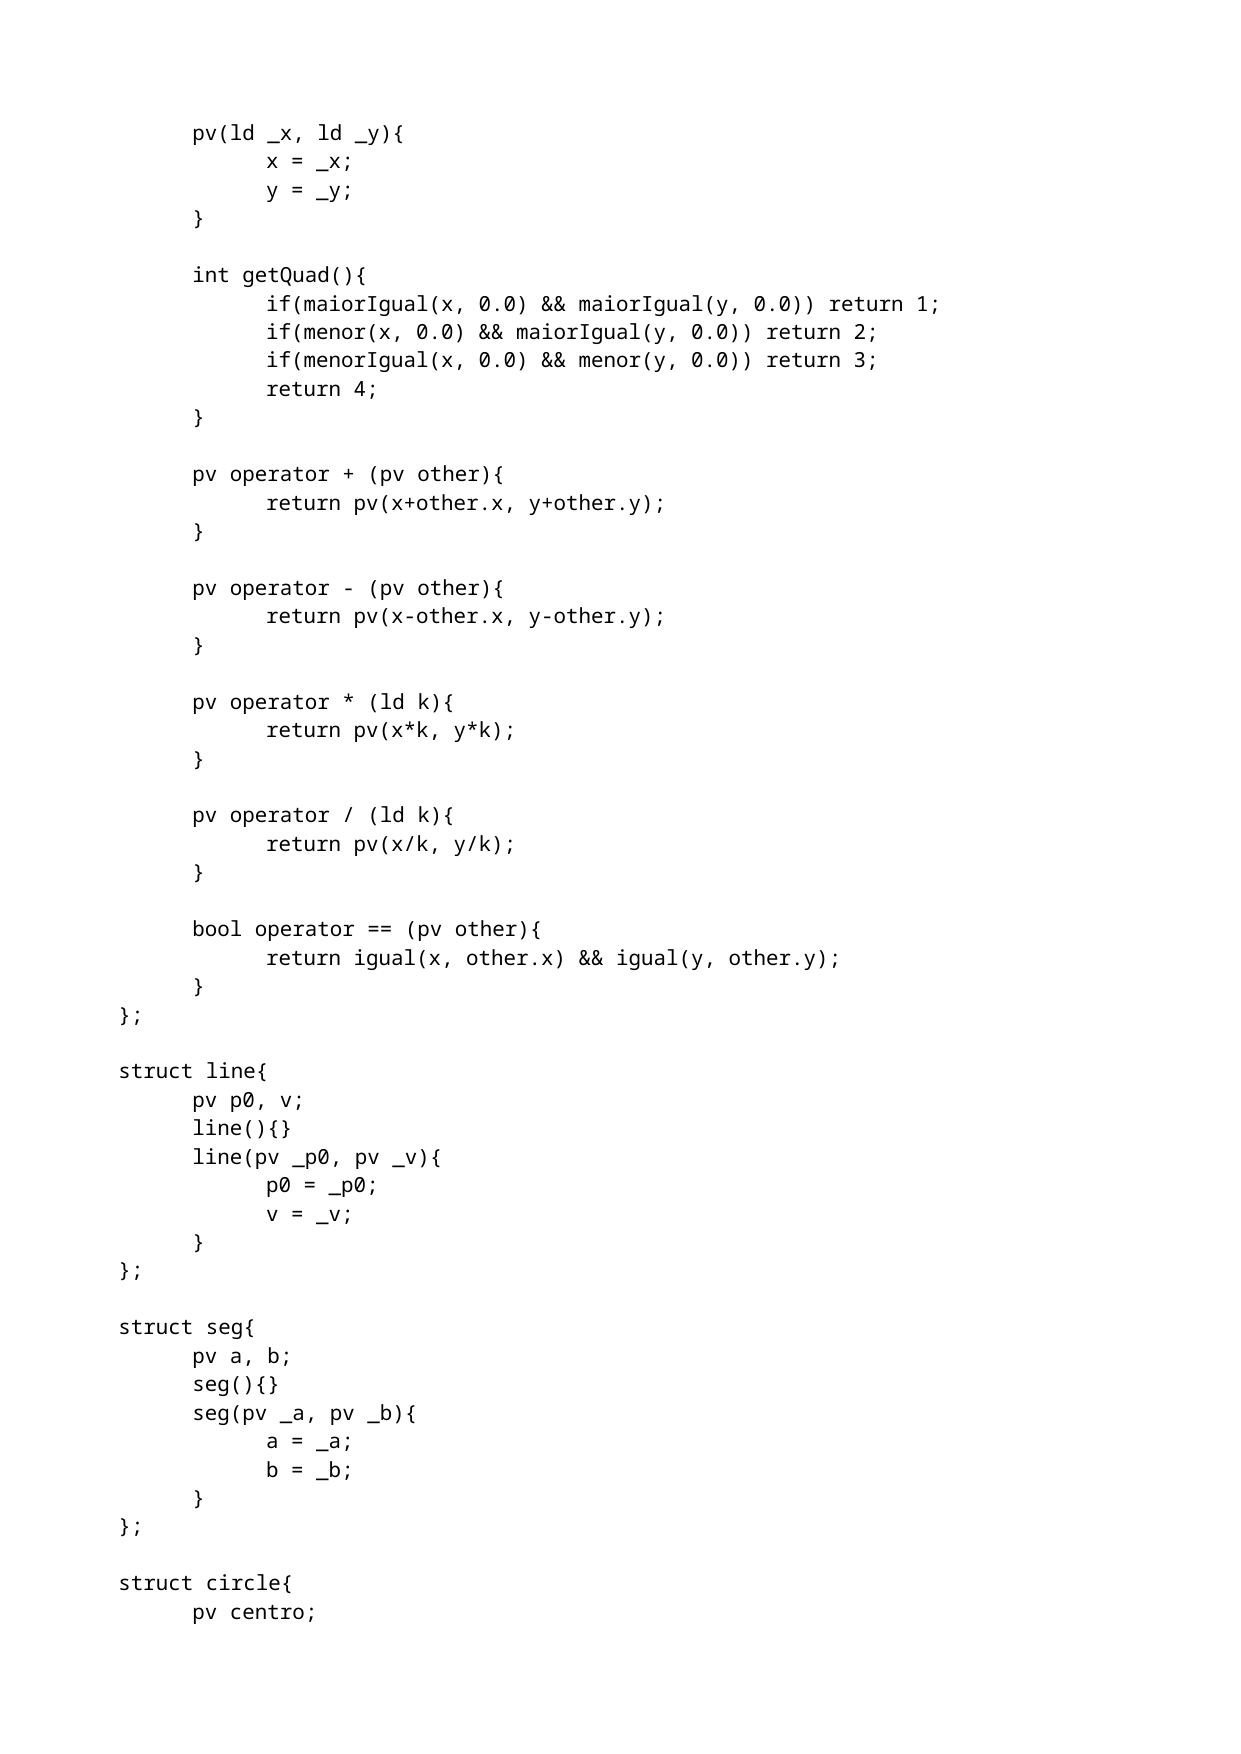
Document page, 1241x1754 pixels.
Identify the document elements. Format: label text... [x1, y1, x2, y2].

text pv operator - (pv other){ [118, 573, 1122, 602]
text pv a, b; [118, 1341, 1122, 1369]
text }; [118, 1256, 1122, 1284]
text }; [118, 1000, 1122, 1028]
text a = _a; [118, 1426, 1122, 1455]
text pv p0, v; [118, 1085, 1122, 1113]
text struct seg{ [118, 1312, 1122, 1341]
text pv operator / (ld k){ [118, 801, 1122, 829]
text pv operator + (pv other){ [118, 459, 1122, 488]
text int getQuad(){ [118, 260, 1122, 289]
text line(pv _p0, pv _v){ [118, 1142, 1122, 1170]
text }; [118, 1512, 1122, 1540]
text } [118, 971, 1122, 1000]
text } [118, 857, 1122, 886]
text pv operator * (ld k){ [118, 687, 1122, 715]
text } [118, 630, 1122, 658]
text struct line{ [118, 1057, 1122, 1085]
text return igual(x, other.x) && igual(y, other.y); [118, 943, 1122, 971]
text } [118, 203, 1122, 232]
text p0 = _p0; [118, 1170, 1122, 1199]
text return pv(x*k, y*k); [118, 715, 1122, 744]
text return pv(x-other.x, y-other.y); [118, 602, 1122, 630]
text } [118, 402, 1122, 431]
text b = _b; [118, 1455, 1122, 1483]
text if(menor(x, 0.0) && maiorIgual(y, 0.0)) return 2; [118, 317, 1122, 346]
text } [118, 516, 1122, 545]
text if(maiorIgual(x, 0.0) && maiorIgual(y, 0.0)) return 1; [118, 289, 1122, 317]
text } [118, 1483, 1122, 1512]
text pv(ld _x, ld _y){ [118, 118, 1122, 147]
text } [118, 1227, 1122, 1256]
text bool operator == (pv other){ [118, 914, 1122, 943]
text struct circle{ [118, 1568, 1122, 1597]
text v = _v; [118, 1199, 1122, 1227]
text return pv(x/k, y/k); [118, 829, 1122, 857]
text line(){} [118, 1113, 1122, 1142]
text return pv(x+other.x, y+other.y); [118, 488, 1122, 516]
text y = _y; [118, 175, 1122, 203]
text pv centro; [118, 1597, 1122, 1625]
text x = _x; [118, 147, 1122, 175]
text seg(pv _a, pv _b){ [118, 1398, 1122, 1426]
text seg(){} [118, 1369, 1122, 1398]
text if(menorIgual(x, 0.0) && menor(y, 0.0)) return 3; [118, 346, 1122, 374]
text } [118, 744, 1122, 772]
text return 4; [118, 374, 1122, 402]
